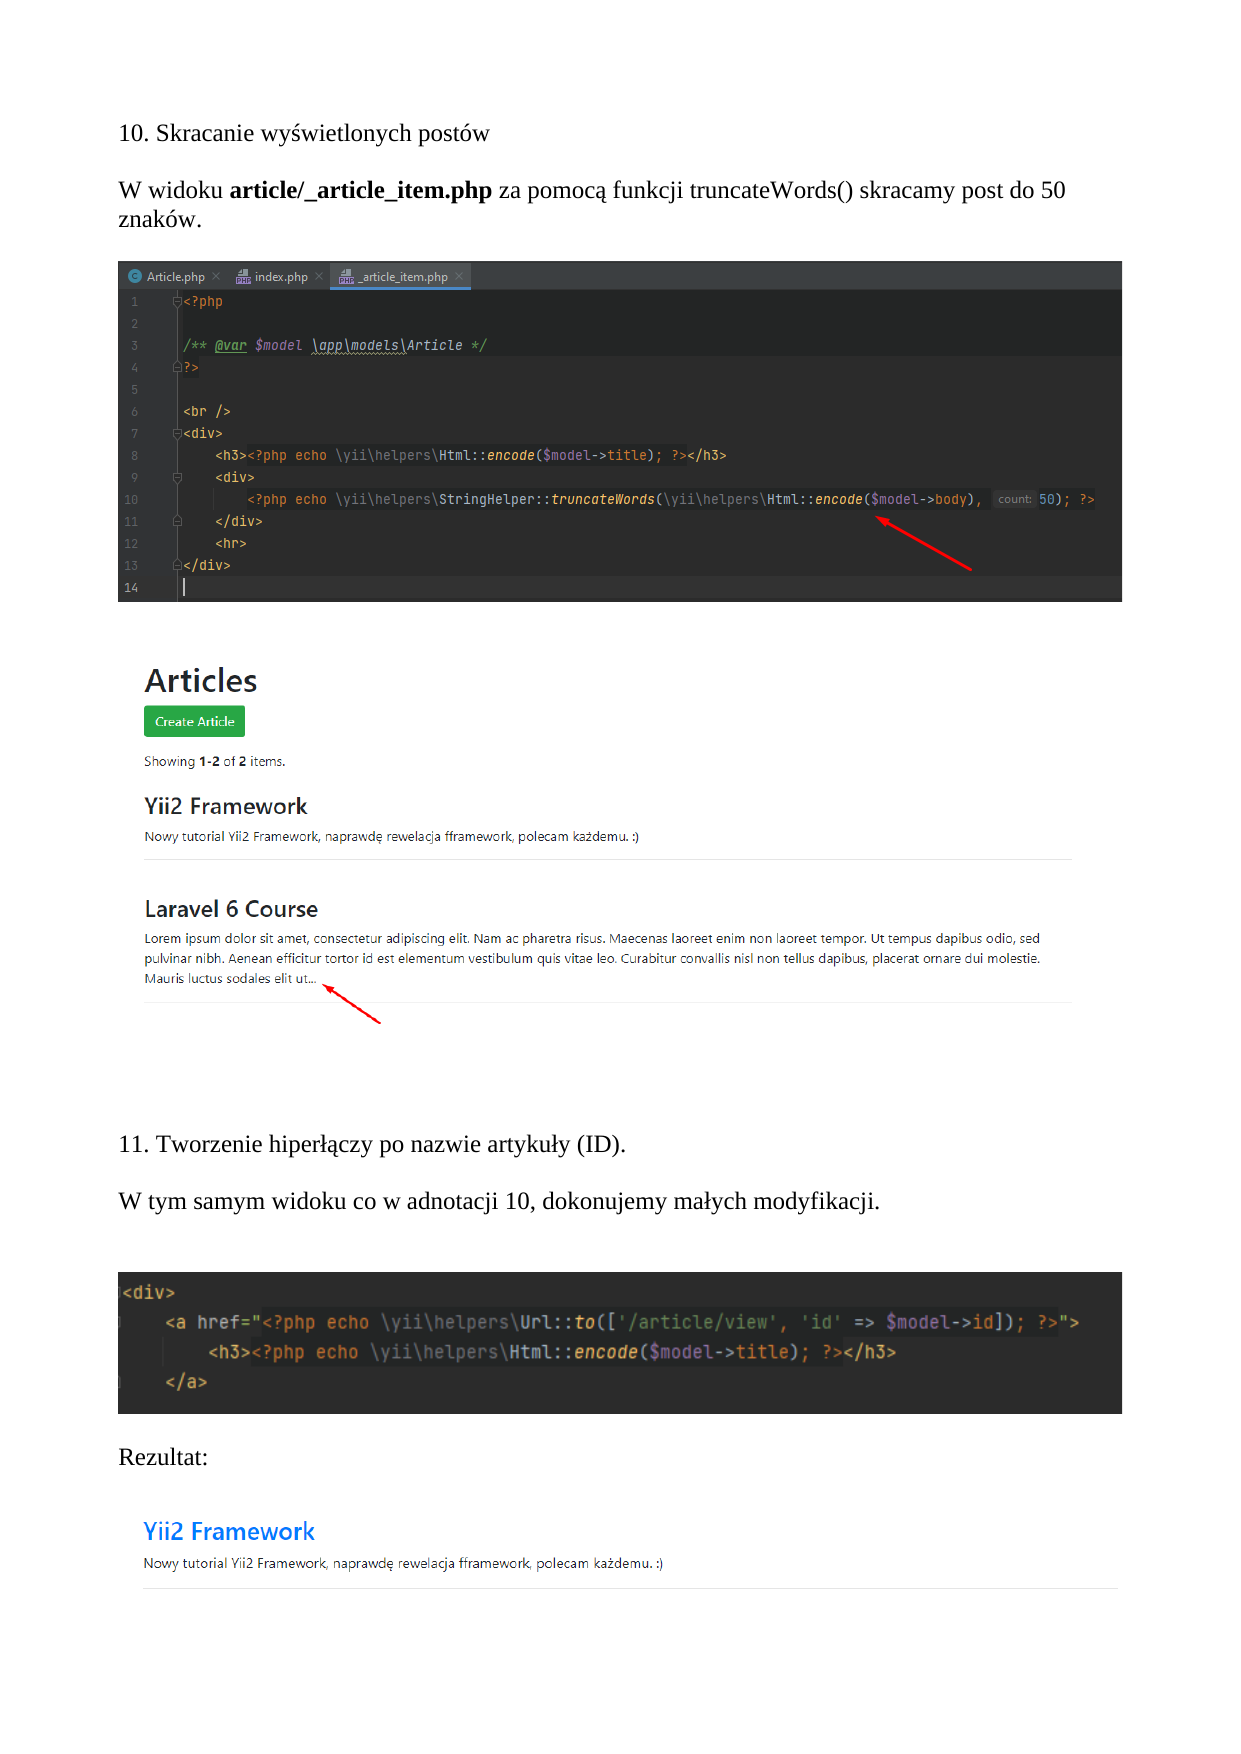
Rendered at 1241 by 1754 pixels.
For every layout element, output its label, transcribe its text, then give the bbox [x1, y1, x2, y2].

text Rezultat: [118, 1414, 1122, 1471]
text W widoku article/_article_item.php za pomocą funkcji truncateWords() skracamy post do 50 znaków. [118, 176, 1122, 233]
picture [118, 1272, 1123, 1414]
text 11. Tworzenie hiperłączy po nazwie artykuły (ID). [118, 1129, 1122, 1158]
picture [118, 659, 1123, 1043]
text 10. Skracanie wyświetlonych postów [118, 118, 1122, 147]
picture [118, 1500, 1123, 1599]
picture [118, 261, 1123, 602]
text W tym samym widoku co w adnotacji 10, dokonujemy małych modyfikacji. [118, 1186, 1122, 1215]
